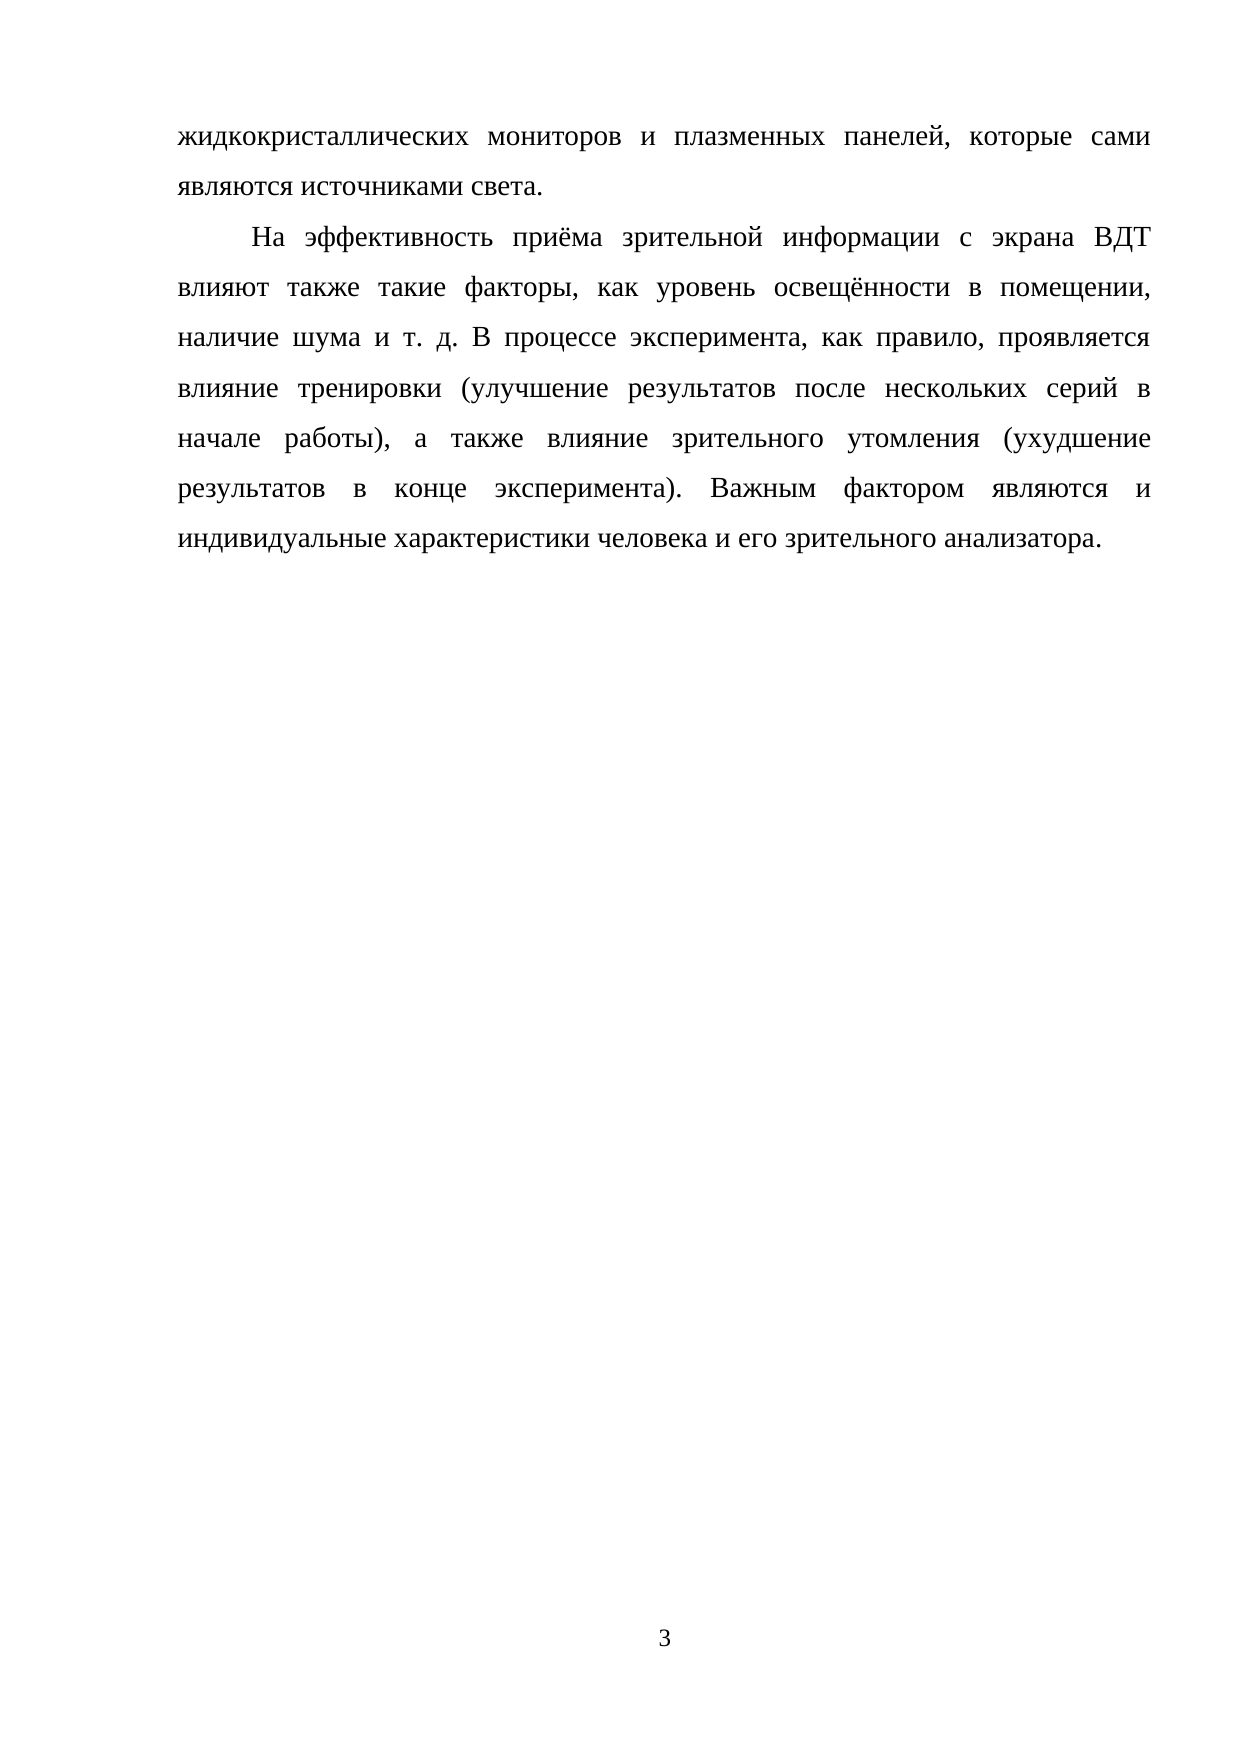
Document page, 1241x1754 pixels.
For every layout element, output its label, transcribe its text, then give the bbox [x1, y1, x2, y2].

text На эффективность приёма зрительной информации с экрана ВДТ влияют также такие факторы, как уровень освещённости в помещении, наличие шума и т. д. В процессе эксперимента, как правило, проявляется влияние тренировки (улучшение результатов после нескольких серий в начале работы), а также влияние зрительного утомления (ухудшение результатов в конце эксперимента). Важным фактором являются и индивидуальные характеристики человека и его зрительного анализатора. [177, 219, 1152, 554]
text жидкокристаллических мониторов и плазменных панелей, которые сами являются источниками света. [177, 118, 1152, 202]
